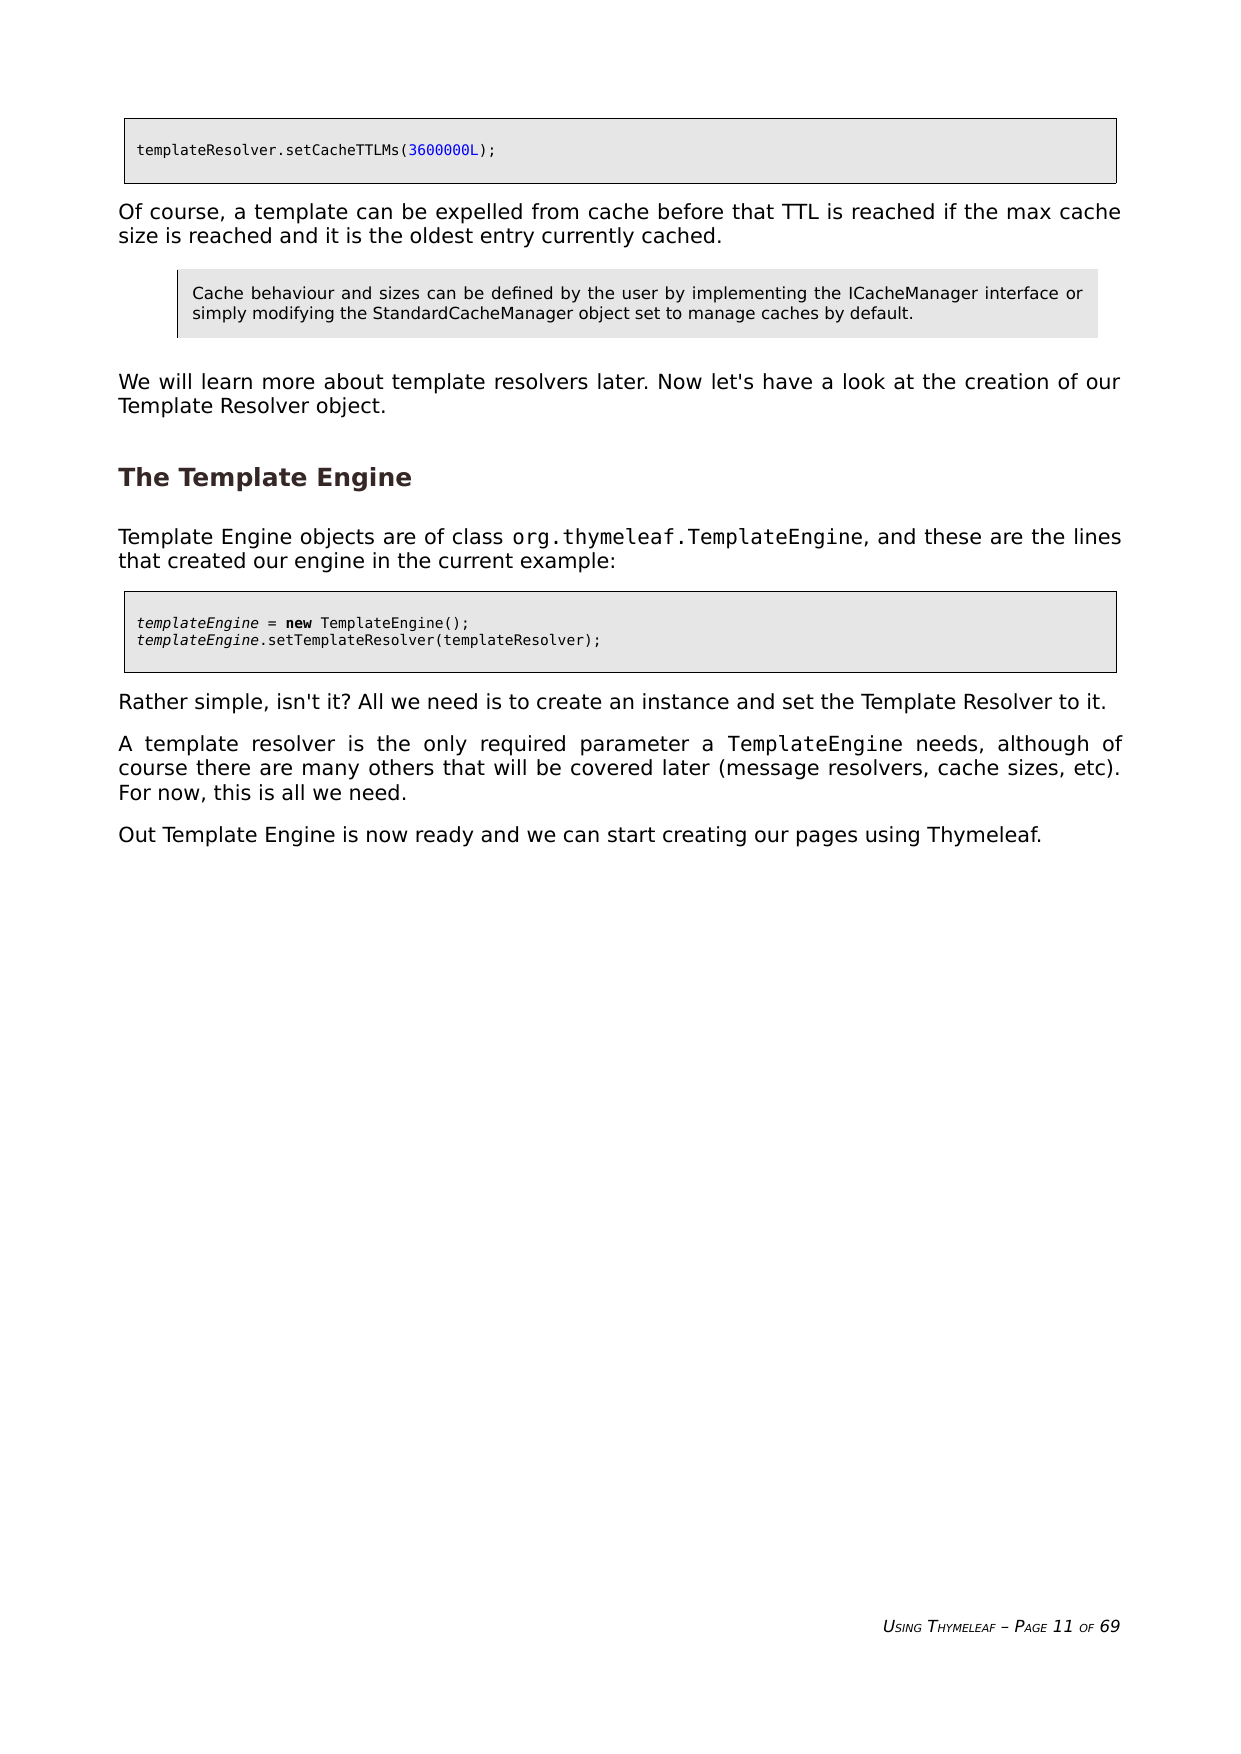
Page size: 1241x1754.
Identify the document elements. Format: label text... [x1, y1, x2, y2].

text Of course, a template can be expelled from cache before that TTL is reached if the max cache size is reached and it is the oldest entry currently cached. [118, 200, 1122, 249]
subtitle The Template Engine [118, 463, 1122, 492]
text We will learn more about template resolvers later. Now let's have a look at the creation of our Template Resolver object. [118, 370, 1122, 419]
text A template resolver is the only required parameter a TemplateEngine needs, although of course there are many others that will be covered later (message resolvers, cache sizes, etc). For now, this is all we need. [118, 732, 1122, 805]
text Rather simple, isn't it? All we need is to create an instance and set the Template Resolver to it. [118, 690, 1122, 714]
text Cache behaviour and sizes can be defined by the user by implementing the ICacheManager interface or simply modifying the StandardCacheManager object set to manage caches by default. [177, 269, 1098, 338]
text templateResolver.setCacheTTLMs(3600000L); [125, 119, 1116, 183]
text Template Engine objects are of class org.thymeleaf.TemplateEngine, and these are the lines that created our engine in the current example: [118, 525, 1122, 573]
text templateEngine = new TemplateEngine(); templateEngine.setTemplateResolver(templateResolver); [125, 592, 1116, 672]
text Out Template Engine is now ready and we can start creating our pages using Thymeleaf. [118, 823, 1122, 847]
